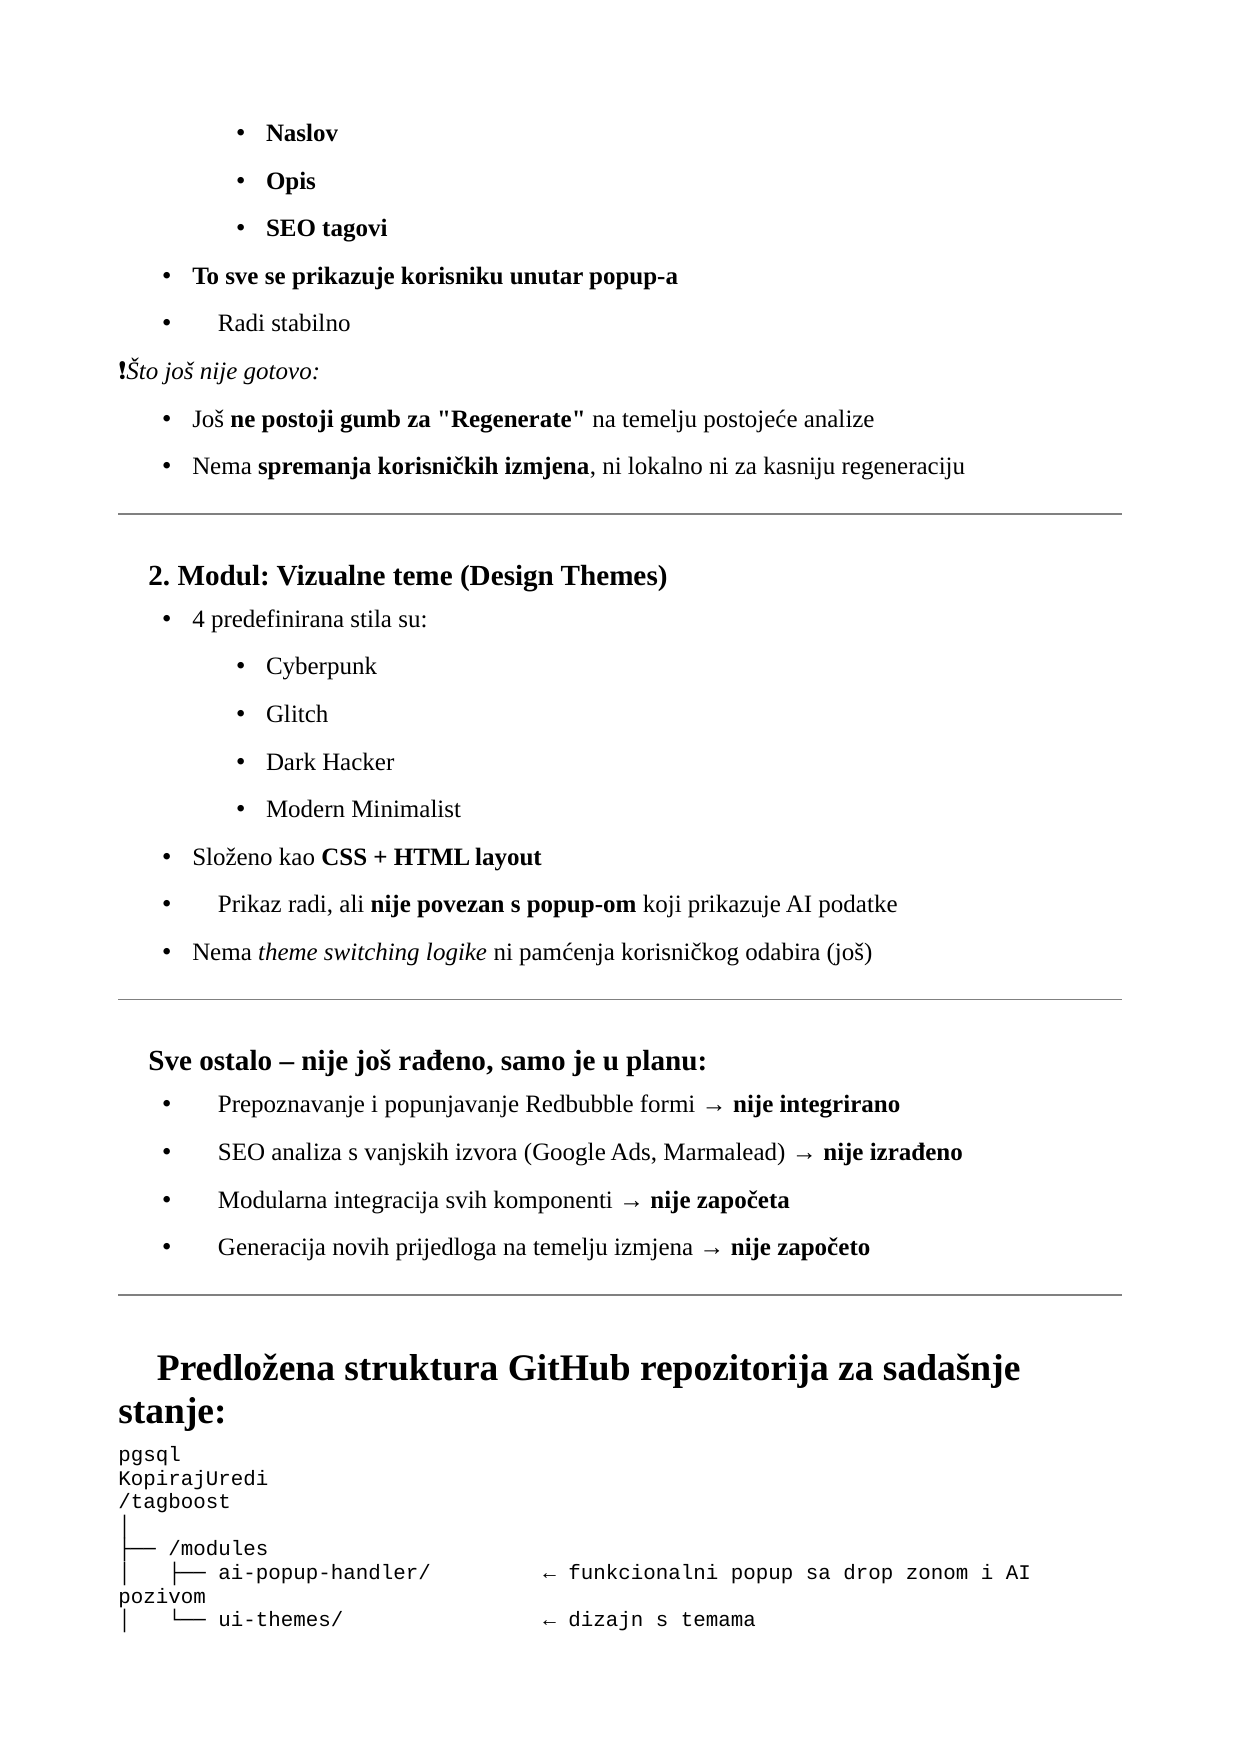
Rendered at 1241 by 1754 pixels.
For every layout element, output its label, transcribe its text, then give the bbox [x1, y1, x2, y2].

list Nema spremanja korisničkih izmjena, ni lokalno ni za kasniju regeneraciju [162, 451, 1122, 480]
list ✅ Generacija novih prijedloga na temelju izmjena → nije započeto [162, 1232, 1122, 1261]
list ✅ Prepoznavanje i popunjavanje Redbubble formi → nije integrirano [162, 1089, 1122, 1118]
list Glitch [236, 699, 1122, 728]
text │ [118, 1515, 124, 1538]
text pgsql [118, 1444, 1122, 1467]
list Složeno kao CSS + HTML layout [162, 842, 1122, 871]
text /tagboost [118, 1491, 1122, 1515]
text ❗Što još nije gotovo: [118, 356, 1122, 385]
list Dark Hacker [236, 747, 1122, 775]
list ✅ Radi stabilno [162, 308, 1122, 337]
subtitle 📂 Predložena struktura GitHub repozitorija za sadašnje stanje: [118, 1345, 1122, 1431]
text │ [125, 1515, 1122, 1538]
text KopirajUredi [118, 1467, 1122, 1491]
list 4 predefinirana stila su: [162, 604, 1122, 633]
list Opis [236, 166, 1122, 194]
list Nema theme switching logike ni pamćenja korisničkog odabira (još) [162, 937, 1122, 966]
text │ └── ui-themes/ ← dizajn s temama [118, 1609, 1122, 1633]
text │ ├── ai-popup-handler/ ← funkcionalni popup sa drop zonom i AI pozivom [118, 1562, 1122, 1609]
subtitle 🔸 Sve ostalo – nije još rađeno, samo je u planu: [118, 1043, 1122, 1077]
list SEO tagovi [236, 213, 1122, 242]
subtitle 🔹 2. Modul: Vizualne teme (Design Themes) [118, 558, 1122, 591]
list ✅ SEO analiza s vanjskih izvora (Google Ads, Marmalead) → nije izrađeno [162, 1137, 1122, 1166]
list ✅ Prikaz radi, ali nije povezan s popup-om koji prikazuje AI podatke [162, 889, 1122, 918]
list ✅ Modularna integracija svih komponenti → nije započeta [162, 1185, 1122, 1213]
text ├── /modules [118, 1538, 1122, 1562]
list Još ne postoji gumb za "Regenerate" na temelju postojeće analize [162, 404, 1122, 432]
list Modern Minimalist [236, 794, 1122, 823]
list Cyberpunk [236, 651, 1122, 680]
list To sve se prikazuje korisniku unutar popup-a [162, 261, 1122, 290]
list Naslov [236, 118, 1122, 147]
